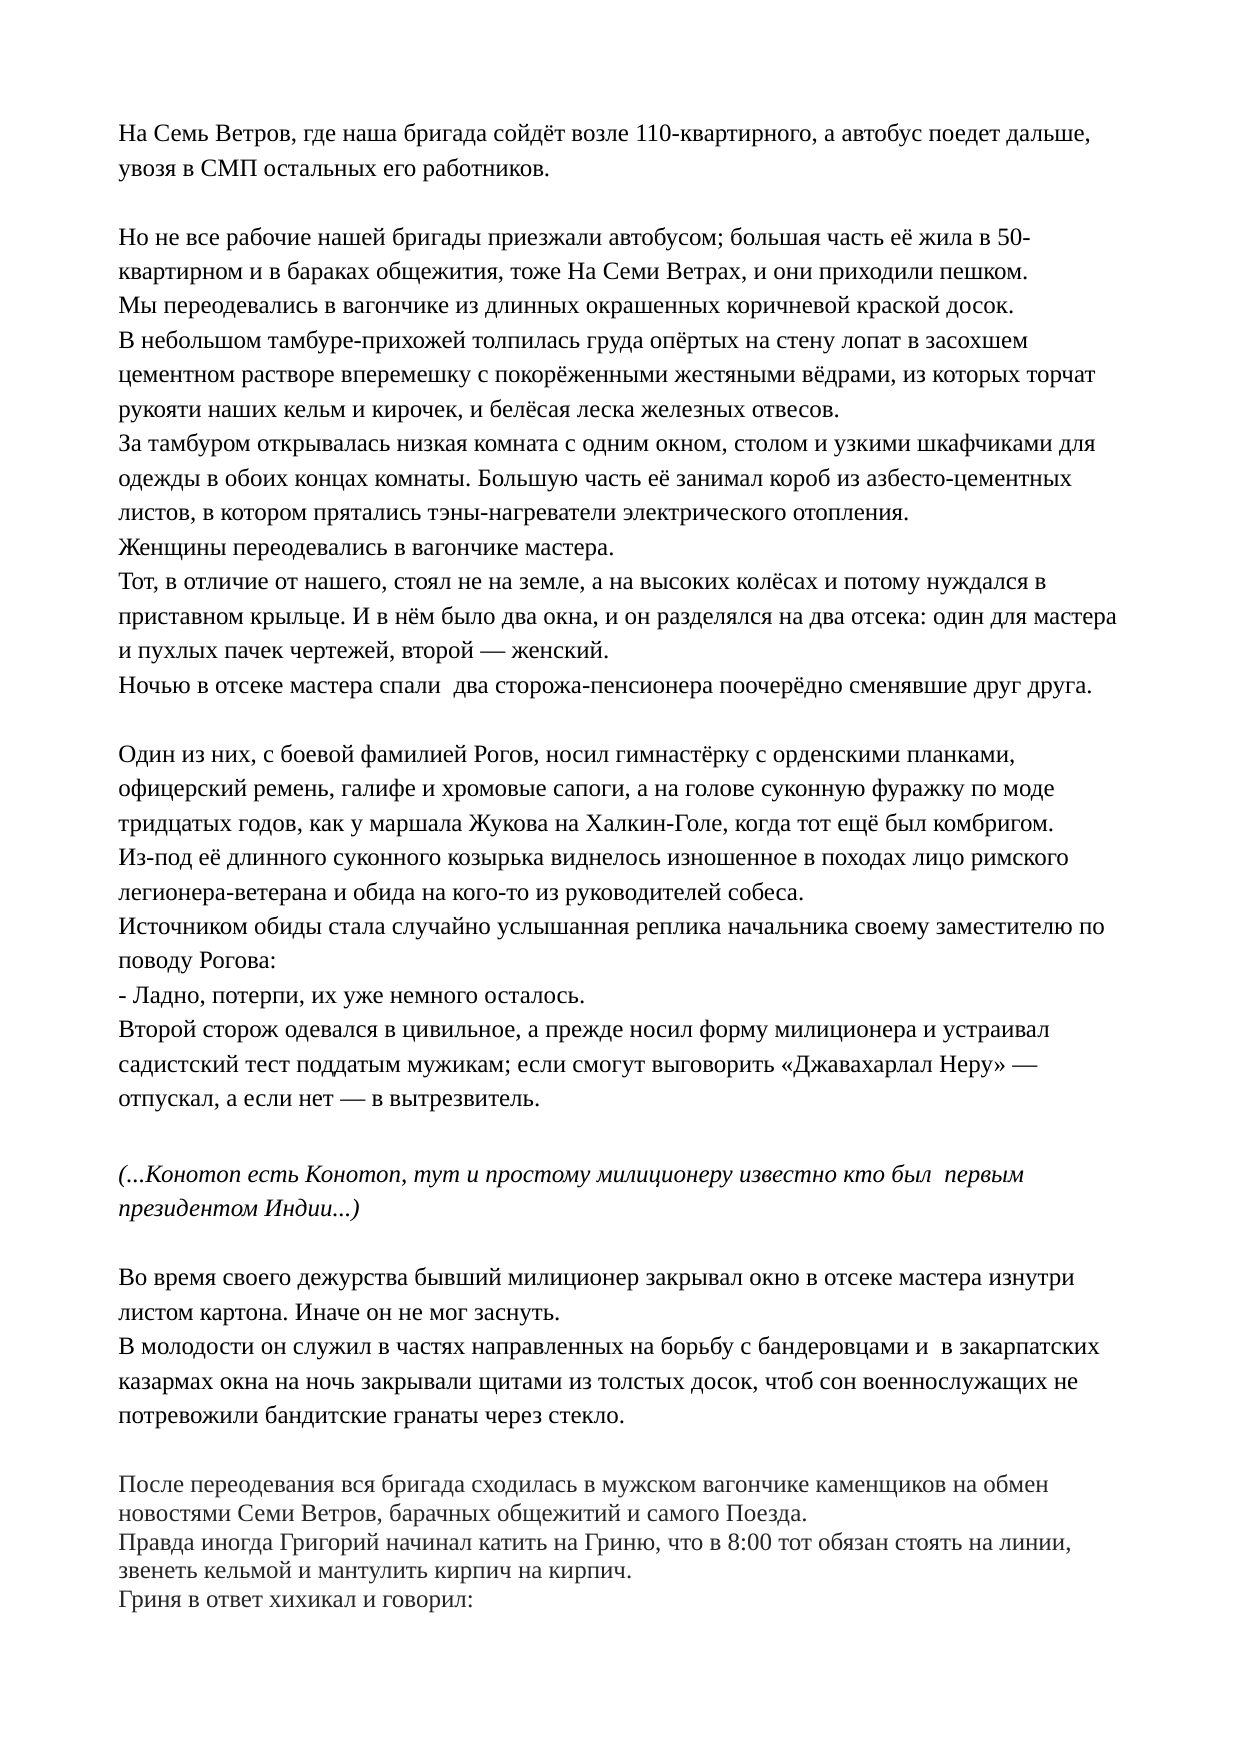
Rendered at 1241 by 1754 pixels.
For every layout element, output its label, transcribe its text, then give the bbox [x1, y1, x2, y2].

text За тамбуром открывалась низкая комната с одним окном, столом и узкими шкафчиками для одежды в обоих концах комнаты. Большую часть её занимал короб из азбесто-цементных листов, в котором прятались тэны-нагреватели электрического отопления. [118, 428, 1122, 526]
text Женщины переодевались в вагончике мастера. [118, 532, 1122, 561]
text Но не все рабочие нашей бригады приезжали автобусом; большая часть её жила в 50-квартирном и в бараках общежития, тоже На Семи Ветрах, и они приходили пешком. [118, 222, 1122, 285]
text Один из них, с боевой фамилией Рогов, носил гимнастёрку с орденскими планками, офицерский ремень, галифе и хромовые сапоги, а на голове суконную фуражку по моде тридцатых годов, как у маршала Жукова на Халкин-Голе, когда тот ещё был комбригом. [118, 739, 1122, 836]
text Мы переодевались в вагончике из длинных окрашенных коричневой краской досок. [118, 291, 1122, 319]
text В небольшом тамбуре-прихожей толпилась груда опёртых на стену лопат в засохшем цементном растворе вперемешку с покорёженными жестяными вёдрами, из которых торчат рукояти наших кельм и кирочек, и белёсая леска железных отвесов. [118, 325, 1122, 423]
text После переодевания вся бригада сходилась в мужском вагончике каменщиков на обмен новостями Семи Ветров, барачных общежитий и самого Поезда. [118, 1469, 1122, 1527]
text Тот, в отличие от нашего, стоял не на земле, а на высоких колёсах и потому нуждался в приставном крыльце. И в нём было два окна, и он разделялся на два отсека: один для мастера и пухлых пачек чертежей, второй — женский. [118, 566, 1122, 664]
text На Семь Ветров, где наша бригада сойдёт возле 110-квартирного, а автобус поедет дальше, увозя в СМП остальных его работников. [118, 118, 1122, 181]
text (...Конотоп есть Конотоп, тут и простому милиционеру известно кто был первым президентом Индии...) [118, 1159, 1122, 1222]
text Правда иногда Григорий начинал катить на Гриню, что в 8:00 тот обязан стоять на линии, звенеть кельмой и мантулить кирпич на кирпич. [118, 1527, 1122, 1584]
text В молодости он служил в частях направленных на борьбу с бандеровцами и в закарпатских казармах окна на ночь закрывали щитами из толстых досок, чтоб сон военнослужащих не потревожили бандитские гранаты через стекло. [118, 1331, 1122, 1429]
text Ночью в отсеке мастера спали два сторожа-пенсионера поочерёдно сменявшие друг друга. [118, 670, 1122, 698]
text Второй сторож одевался в цивильное, а прежде носил форму милиционера и устраивал садистский тест поддатым мужикам; если смогут выговорить «Джавахарлал Неру» — отпускал, а если нет — в вытрезвитель. [118, 1014, 1122, 1112]
text Гриня в ответ хихикал и говорил: [118, 1584, 1122, 1613]
text - Ладно, потерпи, их уже немного осталось. [118, 980, 1122, 1009]
text Источником обиды стала случайно услышанная реплика начальника своему заместителю по поводу Рогова: [118, 911, 1122, 974]
text Из-под её длинного суконного козырька виднелось изношенное в походах лицо римского легионера-ветерана и обида на кого-то из руководителей собеса. [118, 842, 1122, 905]
text Во время своего дежурства бывший милиционер закрывал окно в отсеке мастера изнутри листом картона. Иначе он не мог заснуть. [118, 1262, 1122, 1326]
